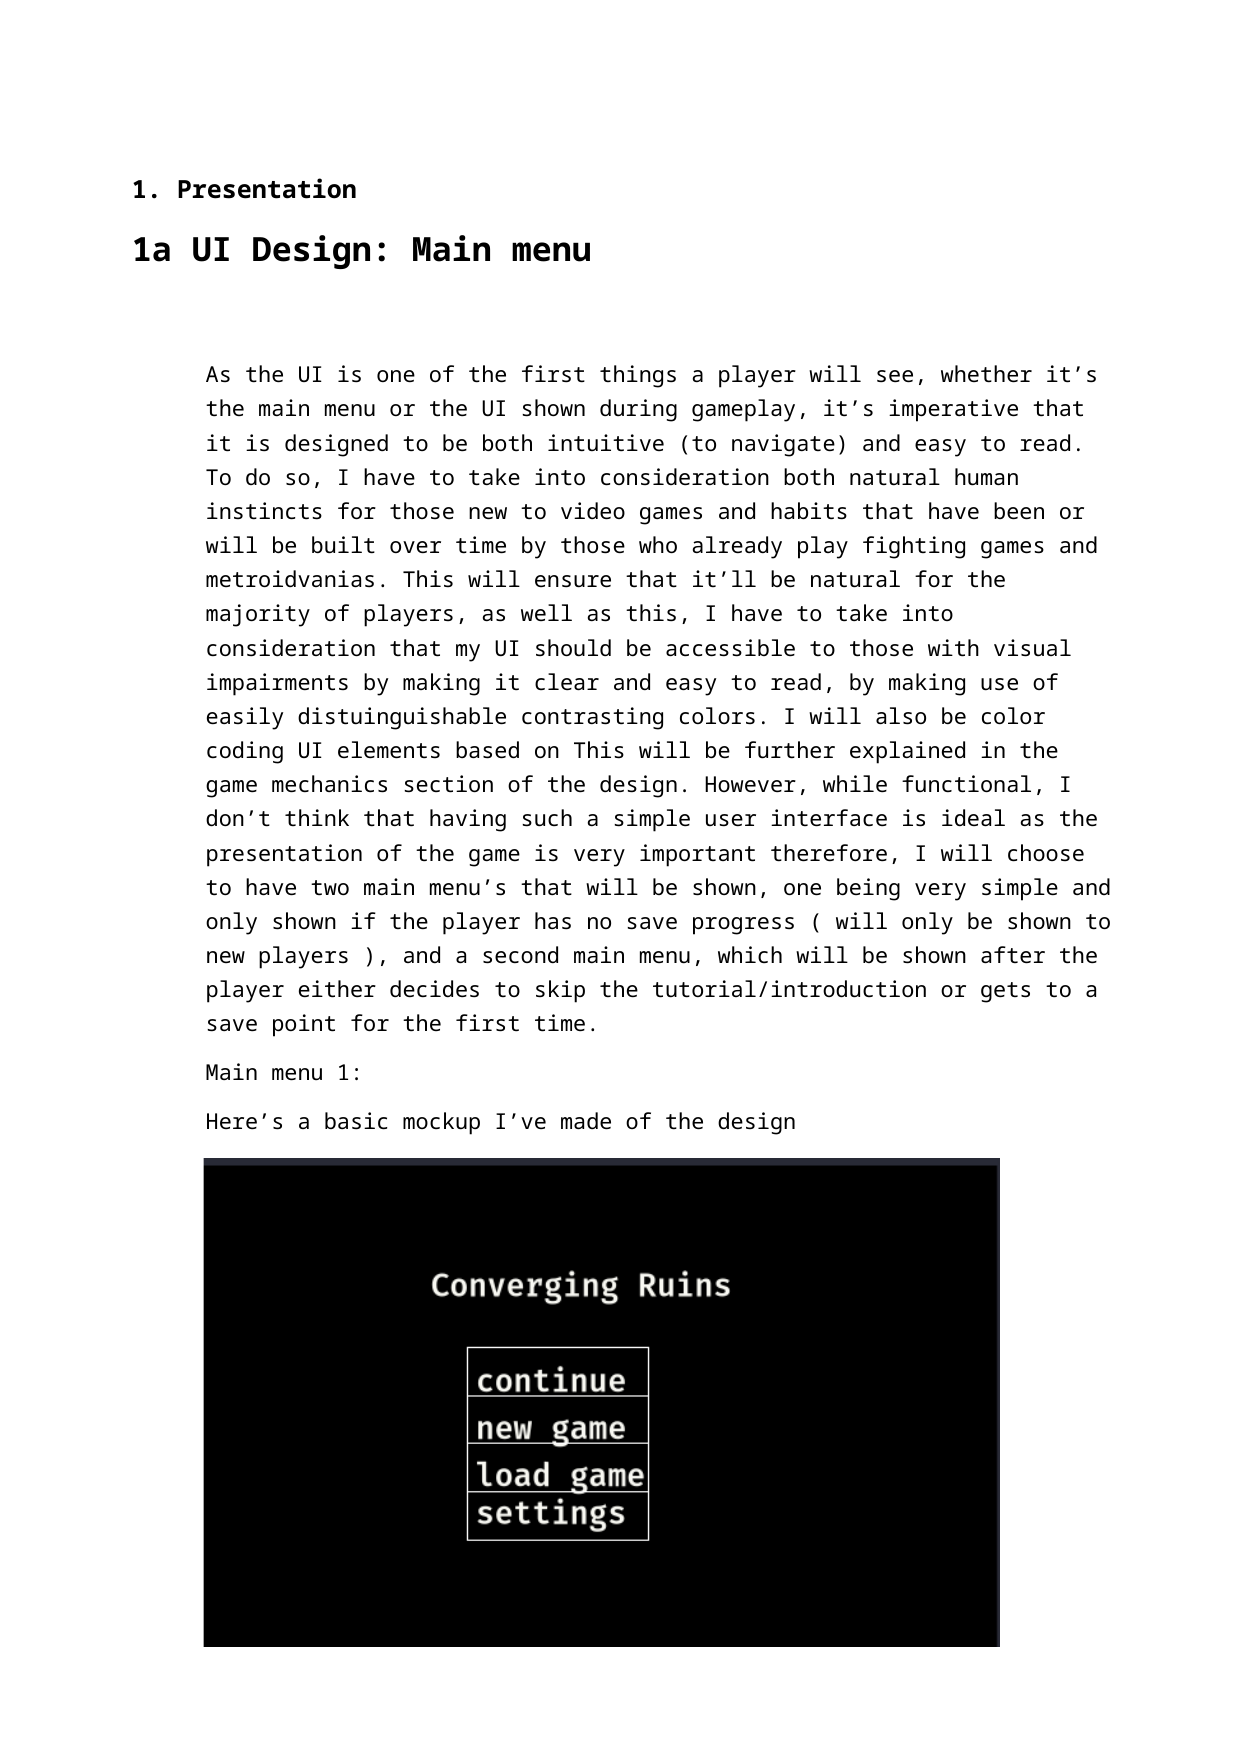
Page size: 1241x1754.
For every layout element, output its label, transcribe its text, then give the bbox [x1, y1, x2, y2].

picture [203, 1158, 1000, 1647]
text 1a UI Design: Main menu [132, 226, 1122, 271]
text As the UI is one of the first things a player will see, whether it’s the main menu or the UI shown during gameplay, it’s imperative that it is designed to be both intuitive (to navigate) and easy to read. To do so, I have to take into consideration both natural human instincts for those new to video games and habits that have been or will be built over time by those who already play fighting games and metroidvanias. This will ensure that it’ll be natural for the majority of players, as well as this, I have to take into consideration that my UI should be accessible to those with visual impairments by making it clear and easy to read, by making use of easily distuinguishable contrasting colors. I will also be color coding UI elements based on This will be further explained in the game mechanics section of the design. However, while functional, I don’t think that having such a simple user interface is ideal as the presentation of the game is very important therefore, I will choose to have two main menu’s that will be shown, one being very simple and only shown if the player has no save progress ( will only be shown to new players ), and a second main menu, which will be shown after the player either decides to skip the tutorial/introduction or gets to a save point for the first time. [205, 359, 1122, 1038]
text Here’s a basic mockup I’ve made of the design [205, 1106, 1122, 1136]
text 1. Presentation [132, 172, 1122, 206]
text Main menu 1: [205, 1057, 1122, 1087]
